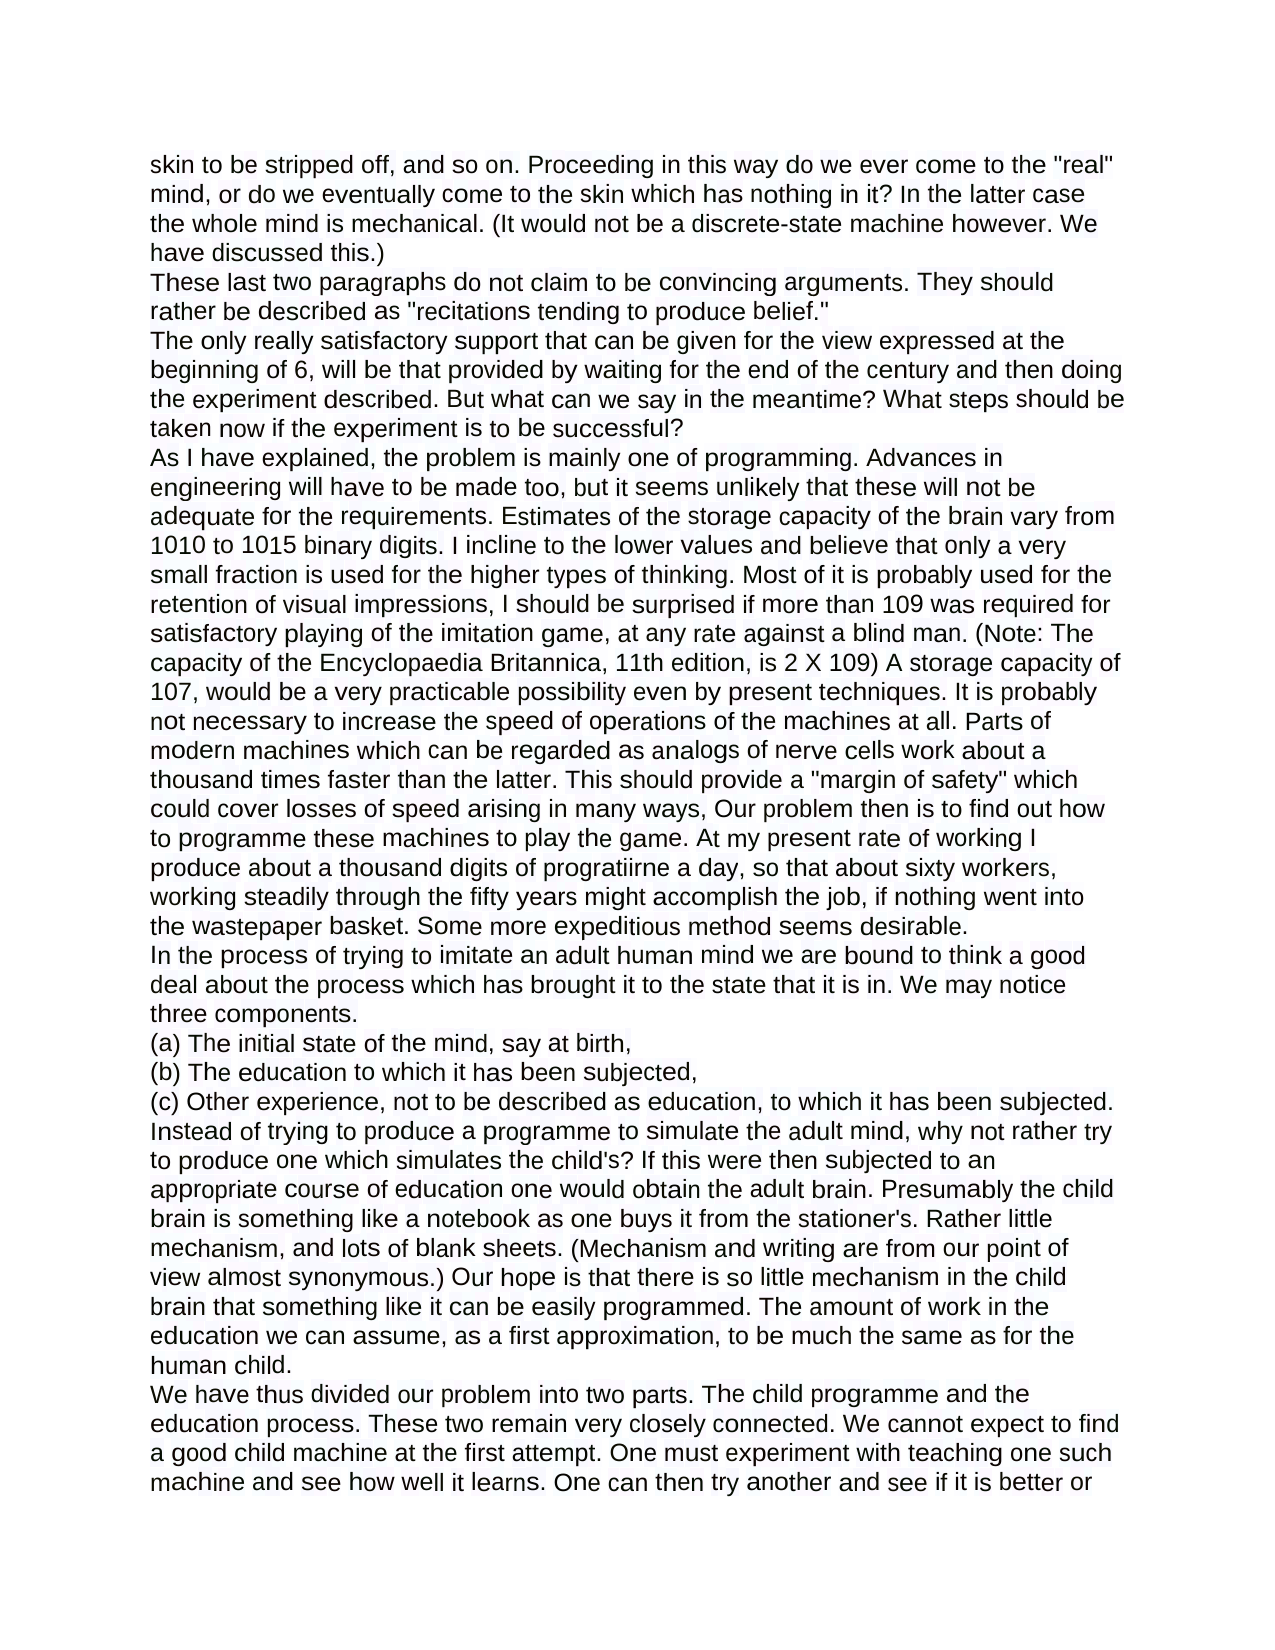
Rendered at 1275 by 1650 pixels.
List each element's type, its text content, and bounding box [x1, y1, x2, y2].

text (a) The initial state of the mind, say at birth, [315, 1028, 391, 1057]
text We have thus divided our problem into two parts. The child programme and the education process. These two remain very closely connected. We cannot expect to find a good child machine at the first attempt. One must experiment with teaching one such machine and see how well it learns. One can then try another and see if it is better or worse. There is an obvious connection between this process and evolution, by the identifications [587, 1379, 717, 1496]
text The only really satisfactory support that can be given for the view expressed at the beginning of 6, will be that provided by waiting for the end of the century and then doing the experiment described. But what can we say in the meantime? What steps should be taken now if the experiment is to be successful? [150, 326, 1125, 443]
text These last two paragraphs do not claim to be convincing arguments. They should rather be described as "recitations tending to produce belief." [247, 267, 299, 326]
text These last two paragraphs do not claim to be convincing arguments. They should rather be described as "recitations tending to produce belief." [558, 267, 668, 326]
text Instead of trying to produce a programme to simulate the adult mind, why not rather try to produce one which simulates the child's? If this were then subjected to an appropriate course of education one would obtain the adult brain. Presumably the child brain is something like a notebook as one buys it from the stationer's. Rather little mechanism, and lots of blank sheets. (Mechanism and writing are from our point of view almost synonymous.) Our hope is that there is so little mechanism in the child brain that something like it can be easily programmed. The amount of work in the education we can assume, as a first approximation, to be much the same as for the human child. [150, 1116, 1125, 1379]
text These last two paragraphs do not claim to be convincing arguments. They should rather be described as "recitations tending to produce belief." [193, 267, 258, 326]
text We have thus divided our problem into two parts. The child programme and the education process. These two remain very closely connected. We cannot expect to find a good child machine at the first attempt. One must experiment with teaching one such machine and see how well it learns. One can then try another and see if it is better or worse. There is an obvious connection between this process and evolution, by the identifications [1029, 1379, 1125, 1496]
text (a) The initial state of the mind, say at birth, [631, 1028, 1125, 1057]
text In the process of trying to imitate an adult human mind we are bound to think a good deal about the process which has brought it to the state that it is in. We may notice three components. [150, 940, 1125, 1028]
text The "skin-of-an-onion" analogy is also helpful. In considering the functions of the mind or the brain we find certain operations which we can explain in purely mechanical terms. This we say does not correspond to the real mind: it is a sort of skin which we must strip off if we are to find the real mind. But then in what remains we find a further skin to be stripped off, and so on. Proceeding in this way do we ever come to the "real" mind, or do we eventually come to the skin which has nothing in it? In the latter case the whole mind is mechanical. (It would not be a discrete-state machine however. We have discussed this.) [150, 150, 1125, 267]
text These last two paragraphs do not claim to be convincing arguments. They should rather be described as "recitations tending to produce belief." [468, 267, 549, 326]
text These last two paragraphs do not claim to be convincing arguments. They should rather be described as "recitations tending to produce belief." [828, 267, 1125, 326]
text (b) The education to which it has been subjected, [150, 1057, 1125, 1087]
text As I have explained, the problem is mainly one of programming. Advances in engineering will have to be made too, but it seems unlikely that these will not be adequate for the requirements. Estimates of the storage capacity of the brain vary from 1010 to 1015 binary digits. I incline to the lower values and believe that only a very small fraction is used for the higher types of thinking. Most of it is probably used for the retention of visual impressions, I should be surprised if more than 109 was required for satisfactory playing of the imitation game, at any rate against a blind man. (Note: The capacity of the Encyclopaedia Britannica, 11th edition, is 2 X 109) A storage capacity of 107, would be a very practicable possibility even by present techniques. It is probably not necessary to increase the speed of operations of the machines at all. Parts of modern machines which can be regarded as analogs of nerve cells work about a thousand times faster than the latter. This should provide a "margin of safety" which could cover losses of speed arising in many ways, Our problem then is to find out how to programme these machines to play the game. At my present rate of working I produce about a thousand digits of progratiirne a day, so that about sixty workers, working steadily through the fifty years might accomplish the job, if nothing went into the wastepaper basket. Some more expeditious method seems desirable. [150, 443, 1125, 940]
